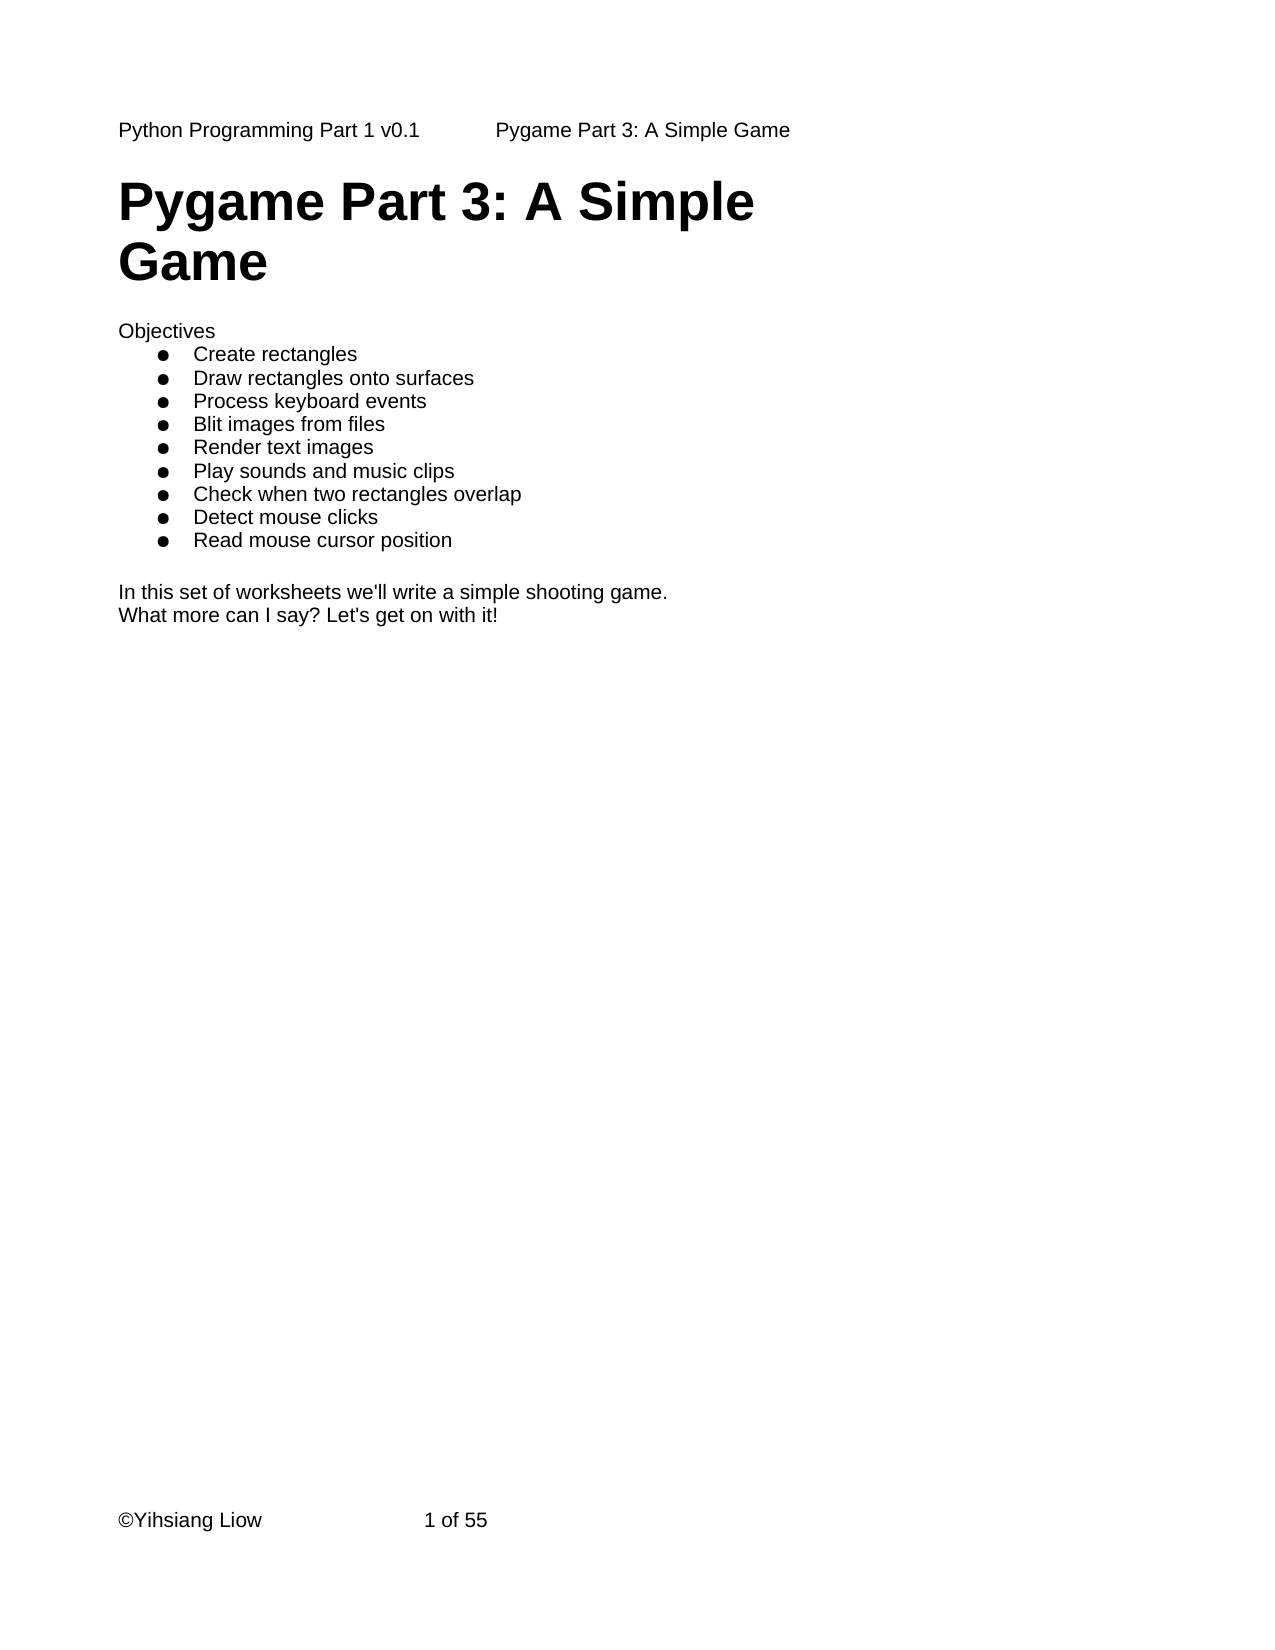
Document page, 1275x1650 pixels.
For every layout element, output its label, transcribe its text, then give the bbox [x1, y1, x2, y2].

list Read mouse cursor position [156, 529, 793, 552]
list Check when two rectangles overlap [156, 482, 793, 506]
text In this set of worksheets we'll write a simple shooting game. [118, 580, 793, 604]
list Create rectangles [156, 343, 793, 366]
list Blit images from files [156, 413, 793, 436]
list Play sounds and music clips [156, 459, 793, 482]
text Objectives [118, 320, 793, 343]
text Pygame Part 3: A Simple Game [118, 171, 793, 292]
text What more can I say? Let's get on with it! [118, 604, 793, 627]
list Process keyboard events [156, 389, 793, 413]
list Render text images [156, 436, 793, 459]
list Draw rectangles onto surfaces [156, 366, 793, 389]
list Detect mouse clicks [156, 506, 793, 529]
